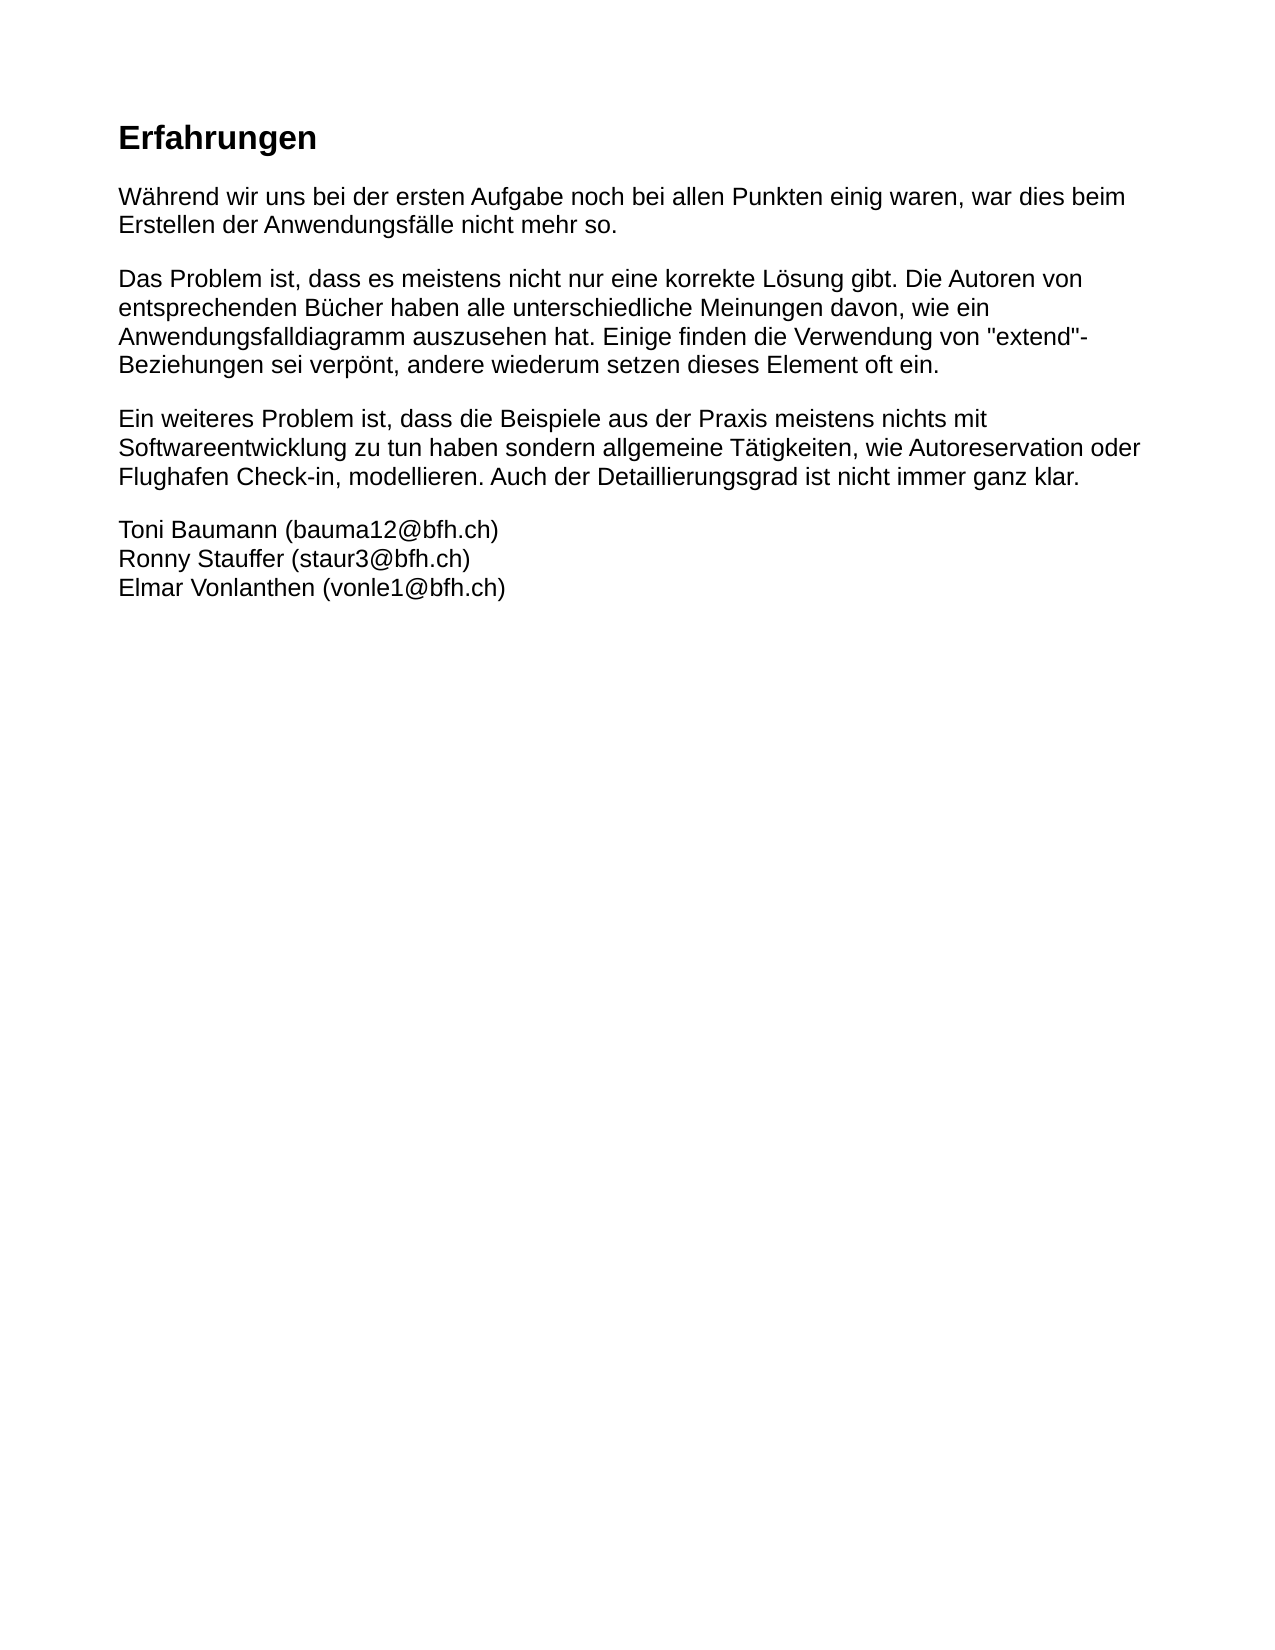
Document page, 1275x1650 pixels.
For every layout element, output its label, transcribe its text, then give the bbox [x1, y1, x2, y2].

text Ein weiteres Problem ist, dass die Beispiele aus der Praxis meistens nichts mit Softwareentwicklung zu tun haben sondern allgemeine Tätigkeiten, wie Autoreservation oder Flughafen Check-in, modellieren. Auch der Detaillierungsgrad ist nicht immer ganz klar. [118, 404, 1157, 491]
subtitle Erfahrungen [118, 118, 1157, 157]
text Während wir uns bei der ersten Aufgabe noch bei allen Punkten einig waren, war dies beim Erstellen der Anwendungsfälle nicht mehr so. [118, 182, 1157, 239]
text Das Problem ist, dass es meistens nicht nur eine korrekte Lösung gibt. Die Autoren von entsprechenden Bücher haben alle unterschiedliche Meinungen davon, wie ein Anwendungsfalldiagramm auszusehen hat. Einige finden die Verwendung von "extend"-Beziehungen sei verpönt, andere wiederum setzen dieses Element oft ein. [118, 264, 1157, 379]
text Toni Baumann (bauma12@bfh.ch) Ronny Stauffer (staur3@bfh.ch) Elmar Vonlanthen (vonle1@bfh.ch) [118, 516, 1157, 602]
